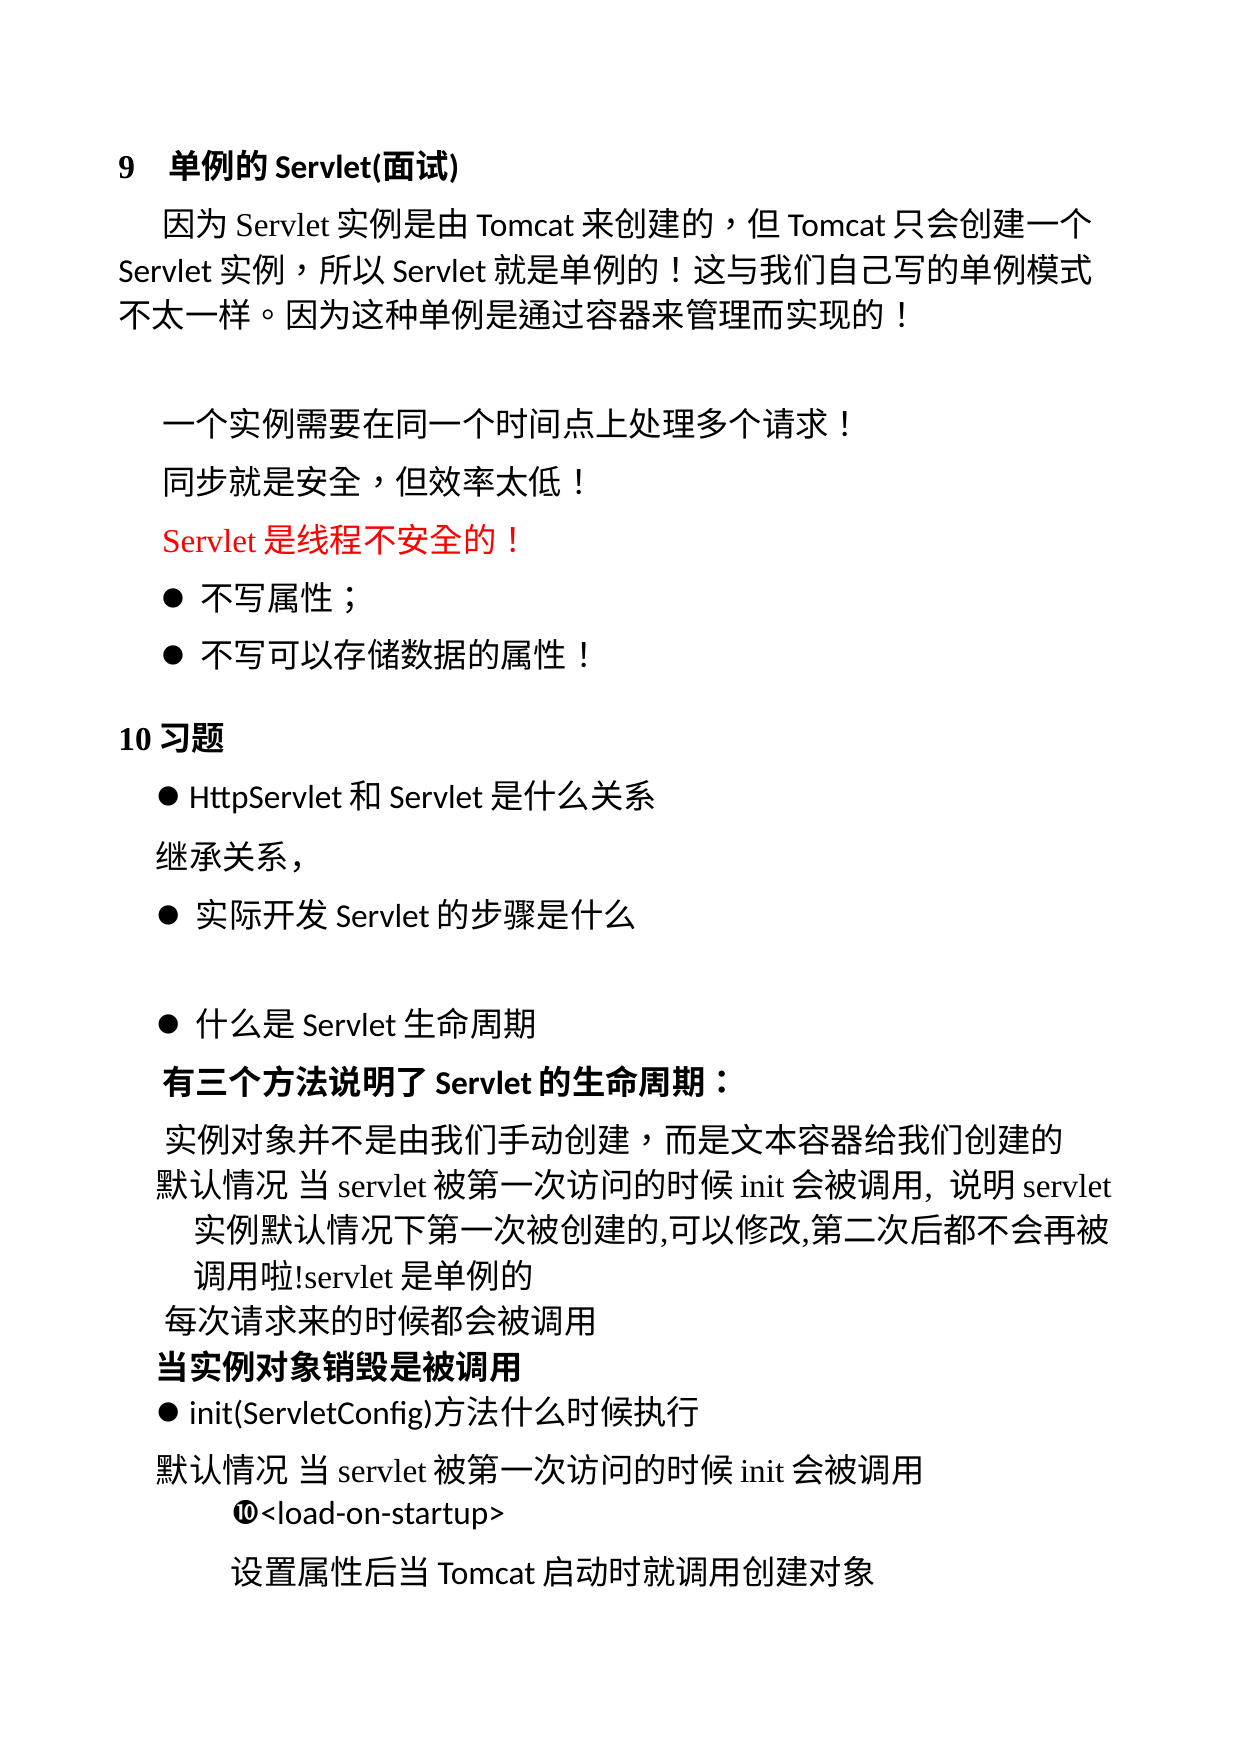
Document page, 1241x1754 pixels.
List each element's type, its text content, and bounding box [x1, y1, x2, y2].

subtitle 10习题 [118, 715, 1122, 761]
text 同步就是安全，但效率太低！ [118, 458, 1122, 504]
text lHttpServlet和Servlet是什么关系 [156, 773, 1122, 818]
text l不写可以存储数据的属性！ [160, 632, 1122, 678]
text 一个实例需要在同一个时间点上处理多个请求！ [118, 401, 1122, 446]
text 每次请求来的时候都会被调用 [156, 1298, 1122, 1343]
text Servlet是线程不安全的！ [118, 516, 1122, 562]
text <load-on-startup> [231, 1492, 1122, 1533]
text 继承关系， [156, 831, 1122, 879]
text l不写属性； [160, 574, 1122, 620]
text 有三个方法说明了Servlet的生命周期： [118, 1058, 1122, 1104]
text 因为Servlet实例是由Tomcat来创建的，但Tomcat只会创建一个Servlet实例，所以Servlet就是单例的！这与我们自己写的单例模式不太一样。因为这种单例是通过容器来管理而实现的！ [118, 201, 1122, 337]
text 当实例对象销毁是被调用 [156, 1343, 1122, 1389]
text 默认情况 当servlet被第一次访问的时候init会被调用 [156, 1447, 1122, 1492]
text 设置属性后当Tomcat启动时就调用创建对象 [231, 1545, 1122, 1594]
subtitle 9 单例的Servlet(面试) [118, 143, 1122, 188]
text l什么是Servlet生命周期 [156, 1001, 1122, 1046]
text 实例对象并不是由我们手动创建，而是文本容器给我们创建的 [156, 1116, 1122, 1162]
text 默认情况 当servlet被第一次访问的时候init会被调用, 说明servlet实例默认情况下第一次被创建的,可以修改,第二次后都不会再被调用啦!servlet是单例的 [156, 1162, 1122, 1298]
text linit(ServletConfig)方法什么时候执行 [156, 1389, 1122, 1434]
text l实际开发Servlet的步骤是什么 [156, 892, 1122, 937]
